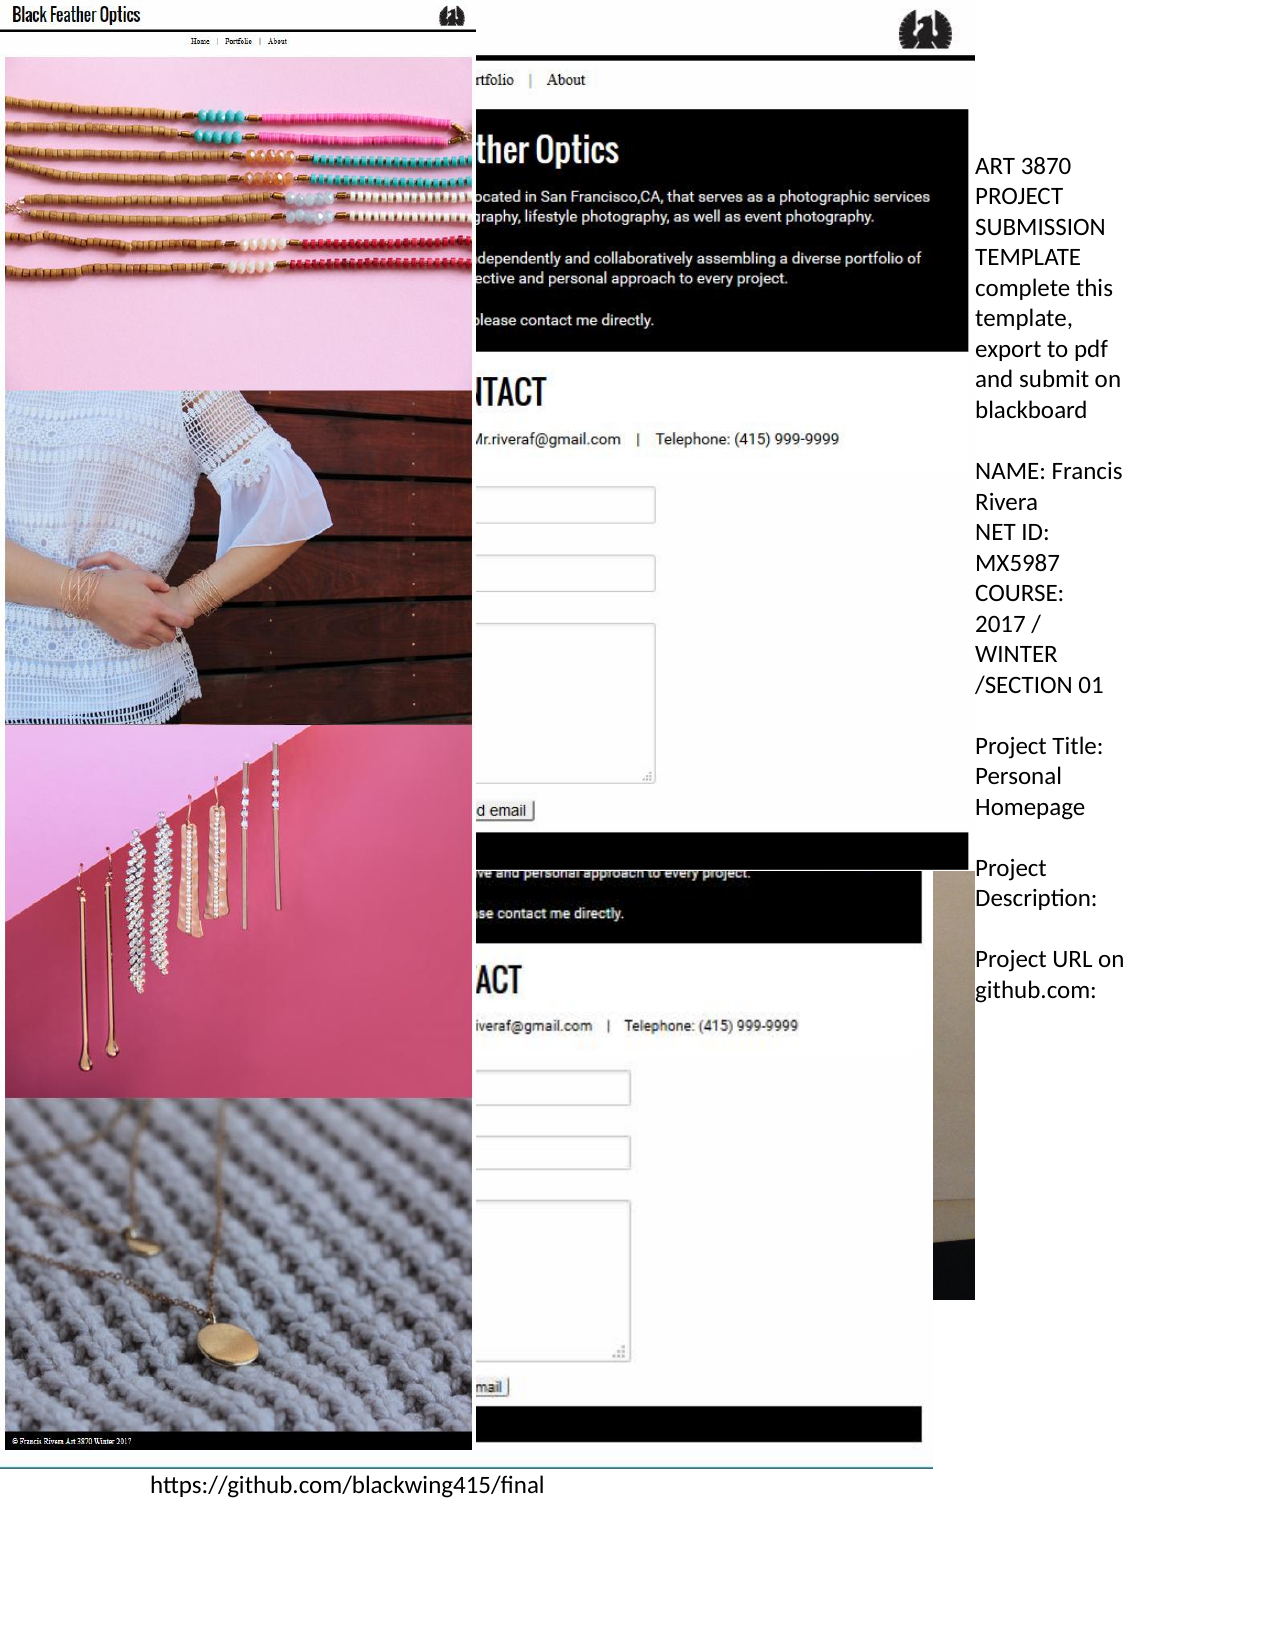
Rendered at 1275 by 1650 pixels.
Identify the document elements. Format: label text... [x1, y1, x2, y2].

text COURSE: 2017 / WINTER /SECTION 01 [975, 577, 1125, 699]
text Project Title: Personal Homepage [975, 730, 1125, 821]
text NET ID: MX5987 [975, 516, 1125, 577]
text ART 3870 PROJECT SUBMISSION TEMPLATE complete this template, export to pdf and submit on blackboard [975, 150, 1125, 425]
text Project URL on github.com: https://github.com/blackwing415/final [150, 943, 1125, 1499]
text NAME: Francis Rivera [975, 455, 1125, 516]
text Project Description: [975, 852, 1125, 913]
picture [0, 0, 975, 1469]
